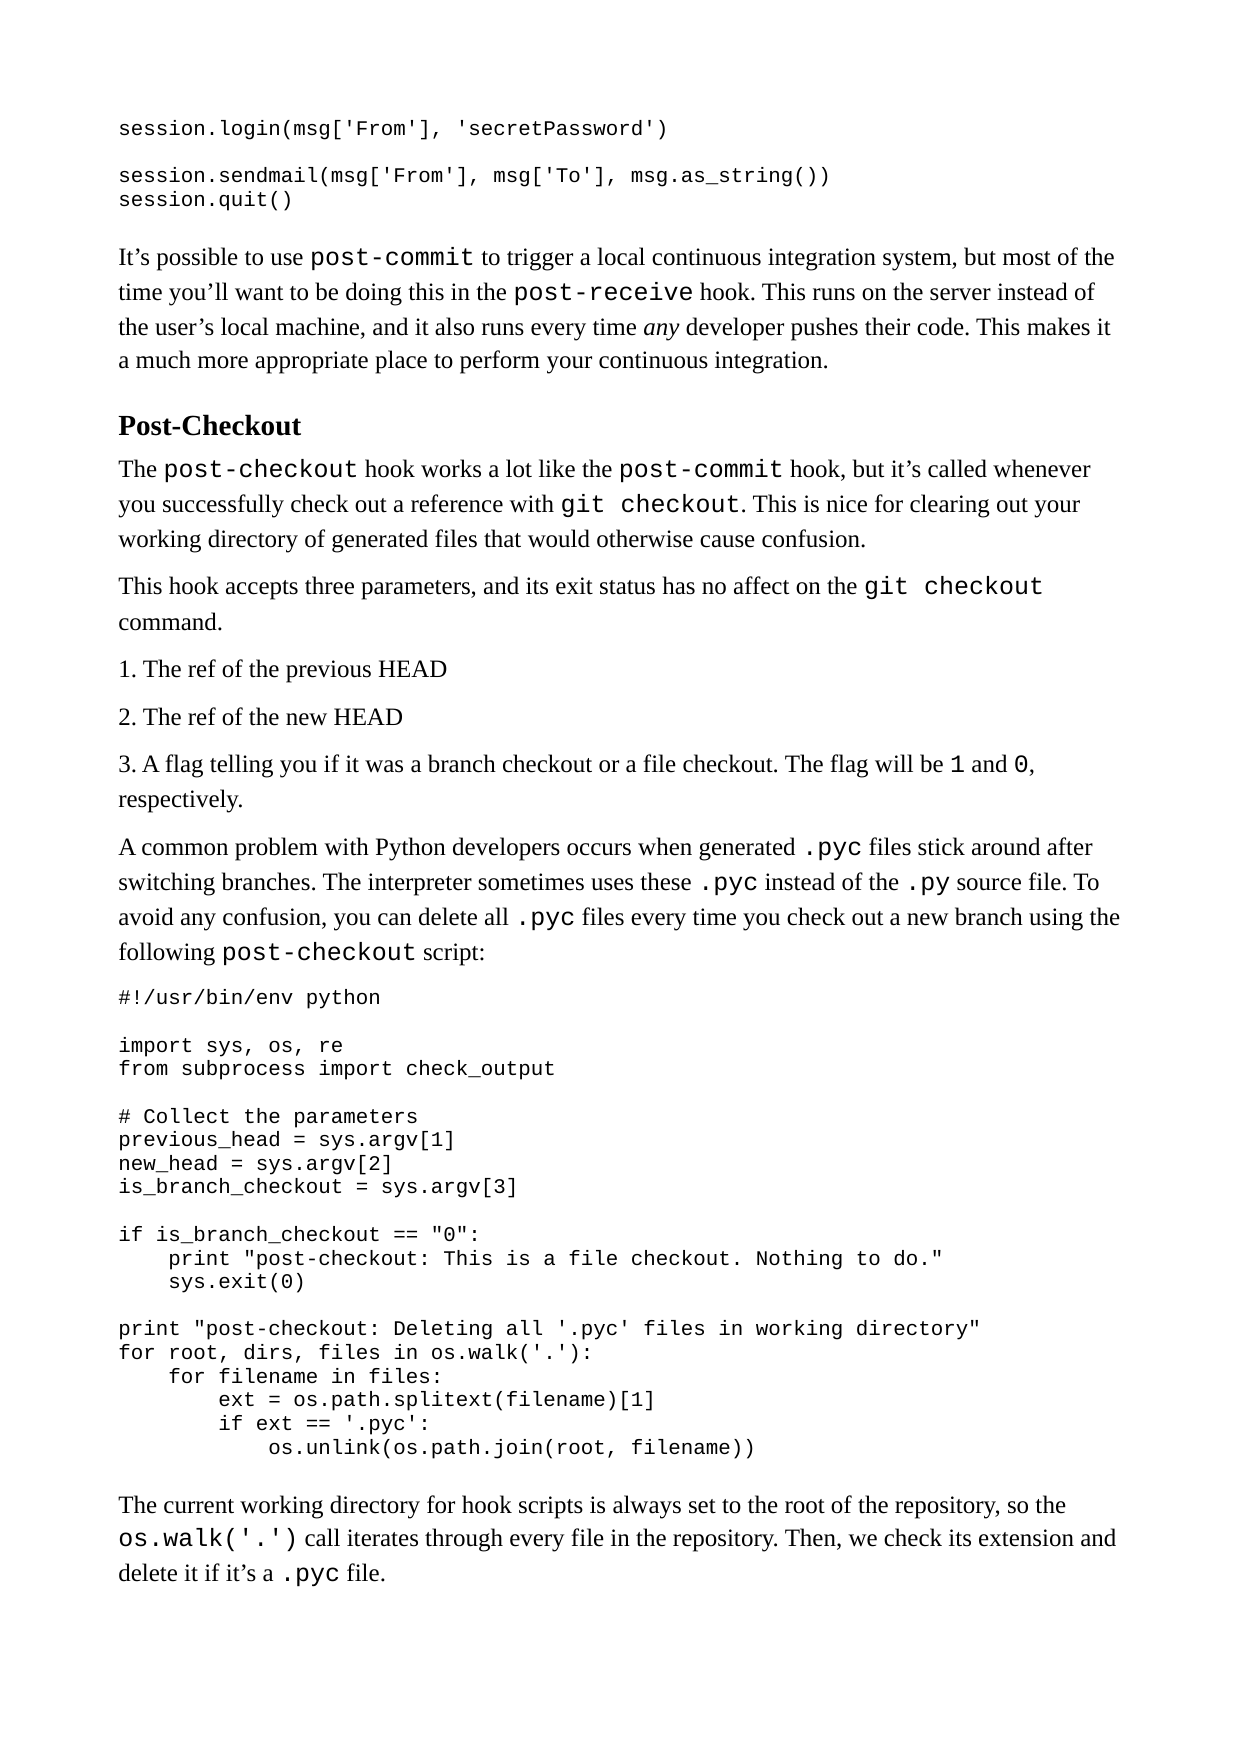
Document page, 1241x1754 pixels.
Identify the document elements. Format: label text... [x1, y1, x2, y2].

text This hook accepts three parameters, and its exit status has no affect on the git checkout command. [118, 571, 1122, 635]
text The post-checkout hook works a lot like the post-commit hook, but it’s called whenever you successfully check out a reference with git checkout. This is nice for clearing out your working directory of generated files that would otherwise cause confusion. [118, 454, 1122, 553]
text import sys, os, re [118, 1035, 1122, 1058]
text is_branch_checkout = sys.argv[3] [118, 1177, 1122, 1200]
text ext = os.path.splitext(filename)[1] [118, 1389, 1122, 1413]
text session.quit() [118, 189, 1122, 213]
text It’s possible to use post-commit to trigger a local continuous integration system, but most of the time you’ll want to be doing this in the post-receive hook. This runs on the server instead of the user’s local machine, and it also runs every time any developer pushes their code. This makes it a much more appropriate place to perform your continuous integration. [118, 242, 1122, 374]
text A common problem with Python developers occurs when generated .pyc files stick around after switching branches. The interpreter sometimes uses these .pyc instead of the .py source file. To avoid any confusion, you can delete all .pyc files every time you check out a new branch using the following post-checkout script: [118, 832, 1122, 968]
text #!/usr/bin/env python [118, 987, 1122, 1011]
text if is_branch_checkout == "0": [118, 1224, 1122, 1247]
text os.unlink(os.path.join(root, filename)) [118, 1437, 1122, 1460]
text for root, dirs, files in os.walk('.'): [118, 1342, 1122, 1366]
text sys.exit(0) [118, 1271, 1122, 1295]
text for filename in files: [118, 1366, 1122, 1389]
text print "post-checkout: This is a file checkout. Nothing to do." [118, 1247, 1122, 1271]
text 1. The ref of the previous HEAD [118, 654, 1122, 683]
text 2. The ref of the new HEAD [118, 702, 1122, 731]
text new_head = sys.argv[2] [118, 1153, 1122, 1177]
text 3. A flag telling you if it was a branch checkout or a file checkout. The flag will be 1 and 0, respectively. [118, 749, 1122, 813]
text The current working directory for hook scripts is always set to the root of the repository, so the os.walk('.') call iterates through every file in the repository. Then, we check its extension and delete it if it’s a .pyc file. [118, 1490, 1122, 1589]
text print "post-checkout: Deleting all '.pyc' files in working directory" [118, 1318, 1122, 1342]
text session.sendmail(msg['From'], msg['To'], msg.as_string()) [118, 165, 1122, 189]
text from subprocess import check_output [118, 1058, 1122, 1082]
text session.login(msg['From'], 'secretPassword') [118, 118, 1122, 142]
text if ext == '.pyc': [118, 1413, 1122, 1437]
subtitle Post-Checkout [118, 408, 1122, 441]
text # Collect the parameters [118, 1106, 1122, 1129]
text previous_head = sys.argv[1] [118, 1129, 1122, 1153]
